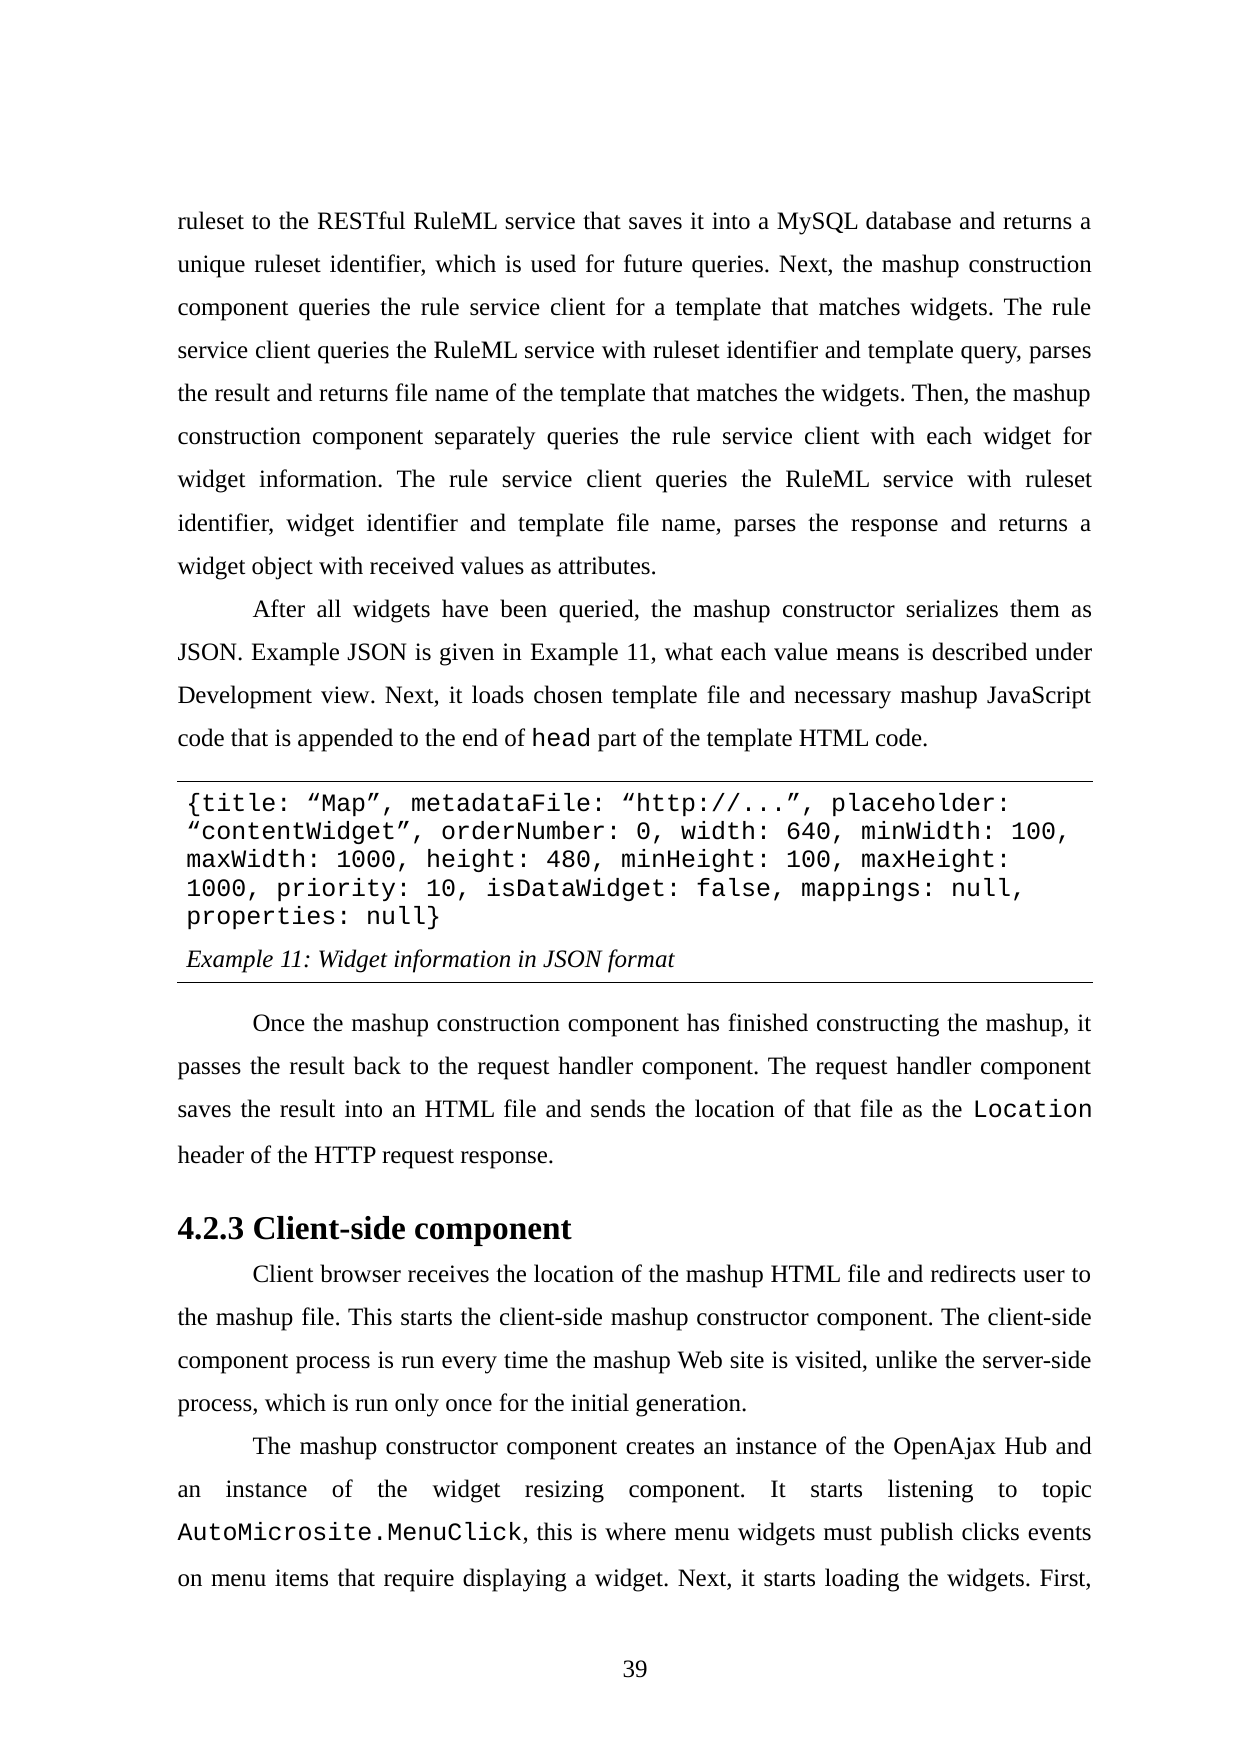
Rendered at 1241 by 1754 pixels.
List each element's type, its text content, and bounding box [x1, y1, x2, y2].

subtitle Client-side component [177, 1208, 1093, 1246]
text Once the mashup construction component has finished constructing the mashup, it passes the result back to the request handler component. The request handler component saves the result into an HTML file and sends the location of that file as the Location header of the HTTP request response. [177, 983, 1093, 1168]
text [177, 769, 1093, 781]
text The mashup constructor component creates an instance of the OpenAjax Hub and an instance of the widget resizing component. It starts listening to topic AutoMicrosite.MenuClick, this is where menu widgets must publish clicks events on menu items that require displaying a widget. Next, it starts loading the widgets. First, [177, 1431, 1093, 1591]
text Example 11: Widget information in JSON format [186, 944, 1084, 973]
text [177, 782, 1093, 982]
text Client browser receives the location of the mashup HTML file and redirects user to the mashup file. This starts the client-side mashup constructor component. The client-side component process is run every time the mashup Web site is visited, unlike the server-side process, which is run only once for the initial generation. [177, 1259, 1093, 1417]
text ruleset to the RESTful RuleML service that saves it into a MySQL database and returns a unique ruleset identifier, which is used for future queries. Next, the mashup construction component queries the rule service client for a template that matches widgets. The rule service client queries the RuleML service with ruleset identifier and template query, parses the result and returns file name of the template that matches the widgets. Then, the mashup construction component separately queries the rule service client with each widget for widget information. The rule service client queries the RuleML service with ruleset identifier, widget identifier and template file name, parses the response and returns a widget object with received values as attributes. [177, 206, 1093, 579]
text {title: “Map”, metadataFile: “http://...”, placeholder: “contentWidget”, orderNumber: 0, width: 640, minWidth: 100, maxWidth: 1000, height: 480, minHeight: 100, maxHeight: 1000, priority: 10, isDataWidget: false, mappings: null, properties: null} [186, 790, 1084, 932]
text After all widgets have been queried, the mashup constructor serializes them as JSON. Example JSON is given in Example 11, what each value means is described under Development view. Next, it loads chosen template file and necessary mashup JavaScript code that is appended to the end of head part of the template HTML code. [177, 594, 1093, 754]
